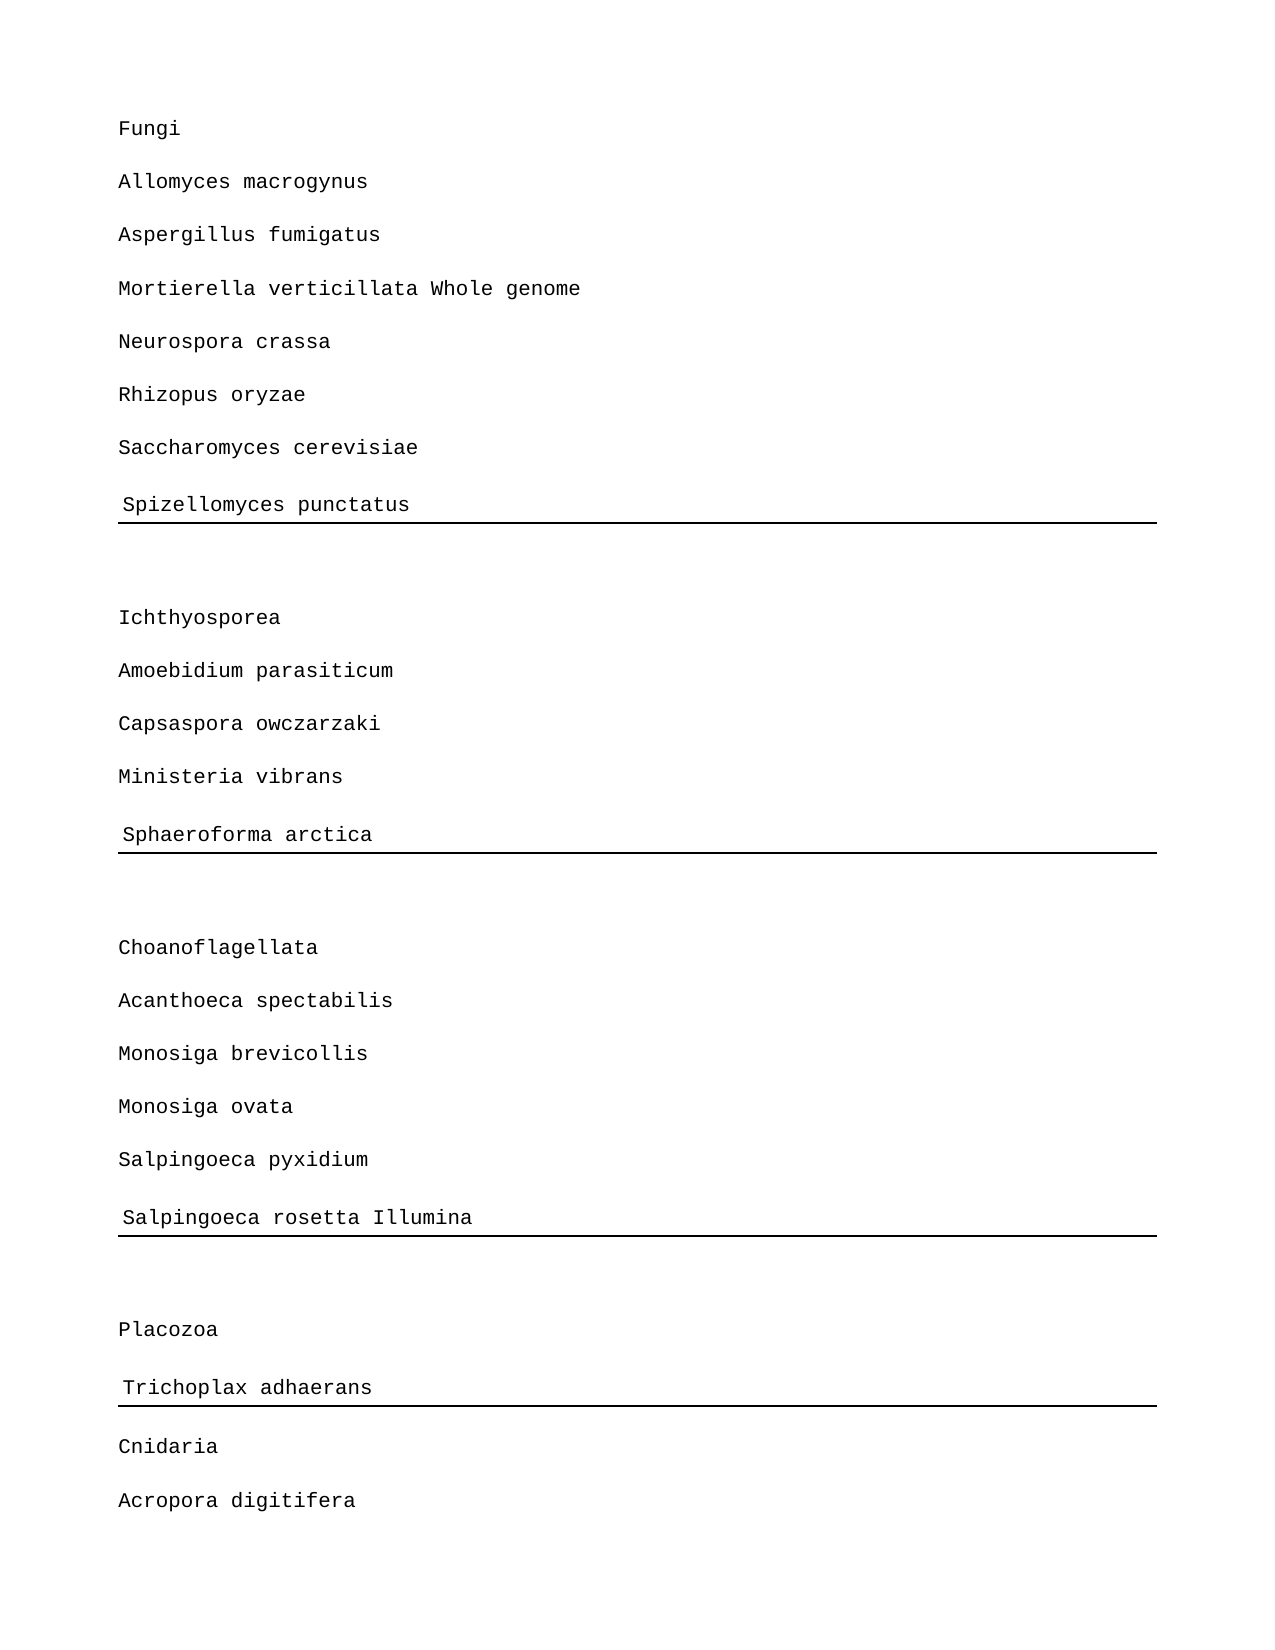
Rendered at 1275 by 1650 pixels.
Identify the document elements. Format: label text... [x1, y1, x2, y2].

text Rhizopus oryzae [118, 384, 1157, 407]
text Ministeria vibrans [118, 766, 1157, 790]
text Acropora digitifera [118, 1489, 1157, 1513]
text Mortierella verticillata Whole genome [118, 277, 1157, 301]
text Cnidaria [118, 1436, 1157, 1460]
text Spizellomyces punctatus [118, 490, 1157, 522]
text Placozoa [118, 1319, 1157, 1343]
text Aspergillus fumigatus [118, 224, 1157, 248]
text Amoebidium parasiticum [118, 660, 1157, 684]
text Sphaeroforma arctica [118, 819, 1157, 852]
text Capsaspora owczarzaki [118, 713, 1157, 737]
text Saccharomyces cerevisiae [118, 437, 1157, 461]
text Neurospora crassa [118, 331, 1157, 354]
text Monosiga ovata [118, 1096, 1157, 1120]
text Monosiga brevicollis [118, 1043, 1157, 1067]
text Salpingoeca rosetta Illumina [118, 1202, 1157, 1235]
text Ichthyosporea [118, 607, 1157, 631]
text Choanoflagellata [118, 937, 1157, 960]
text Acanthoeca spectabilis [118, 990, 1157, 1013]
text Trichoplax adhaerans [118, 1372, 1157, 1405]
text Allomyces macrogynus [118, 171, 1157, 195]
text Fungi [118, 118, 1157, 142]
text Salpingoeca pyxidium [118, 1149, 1157, 1173]
